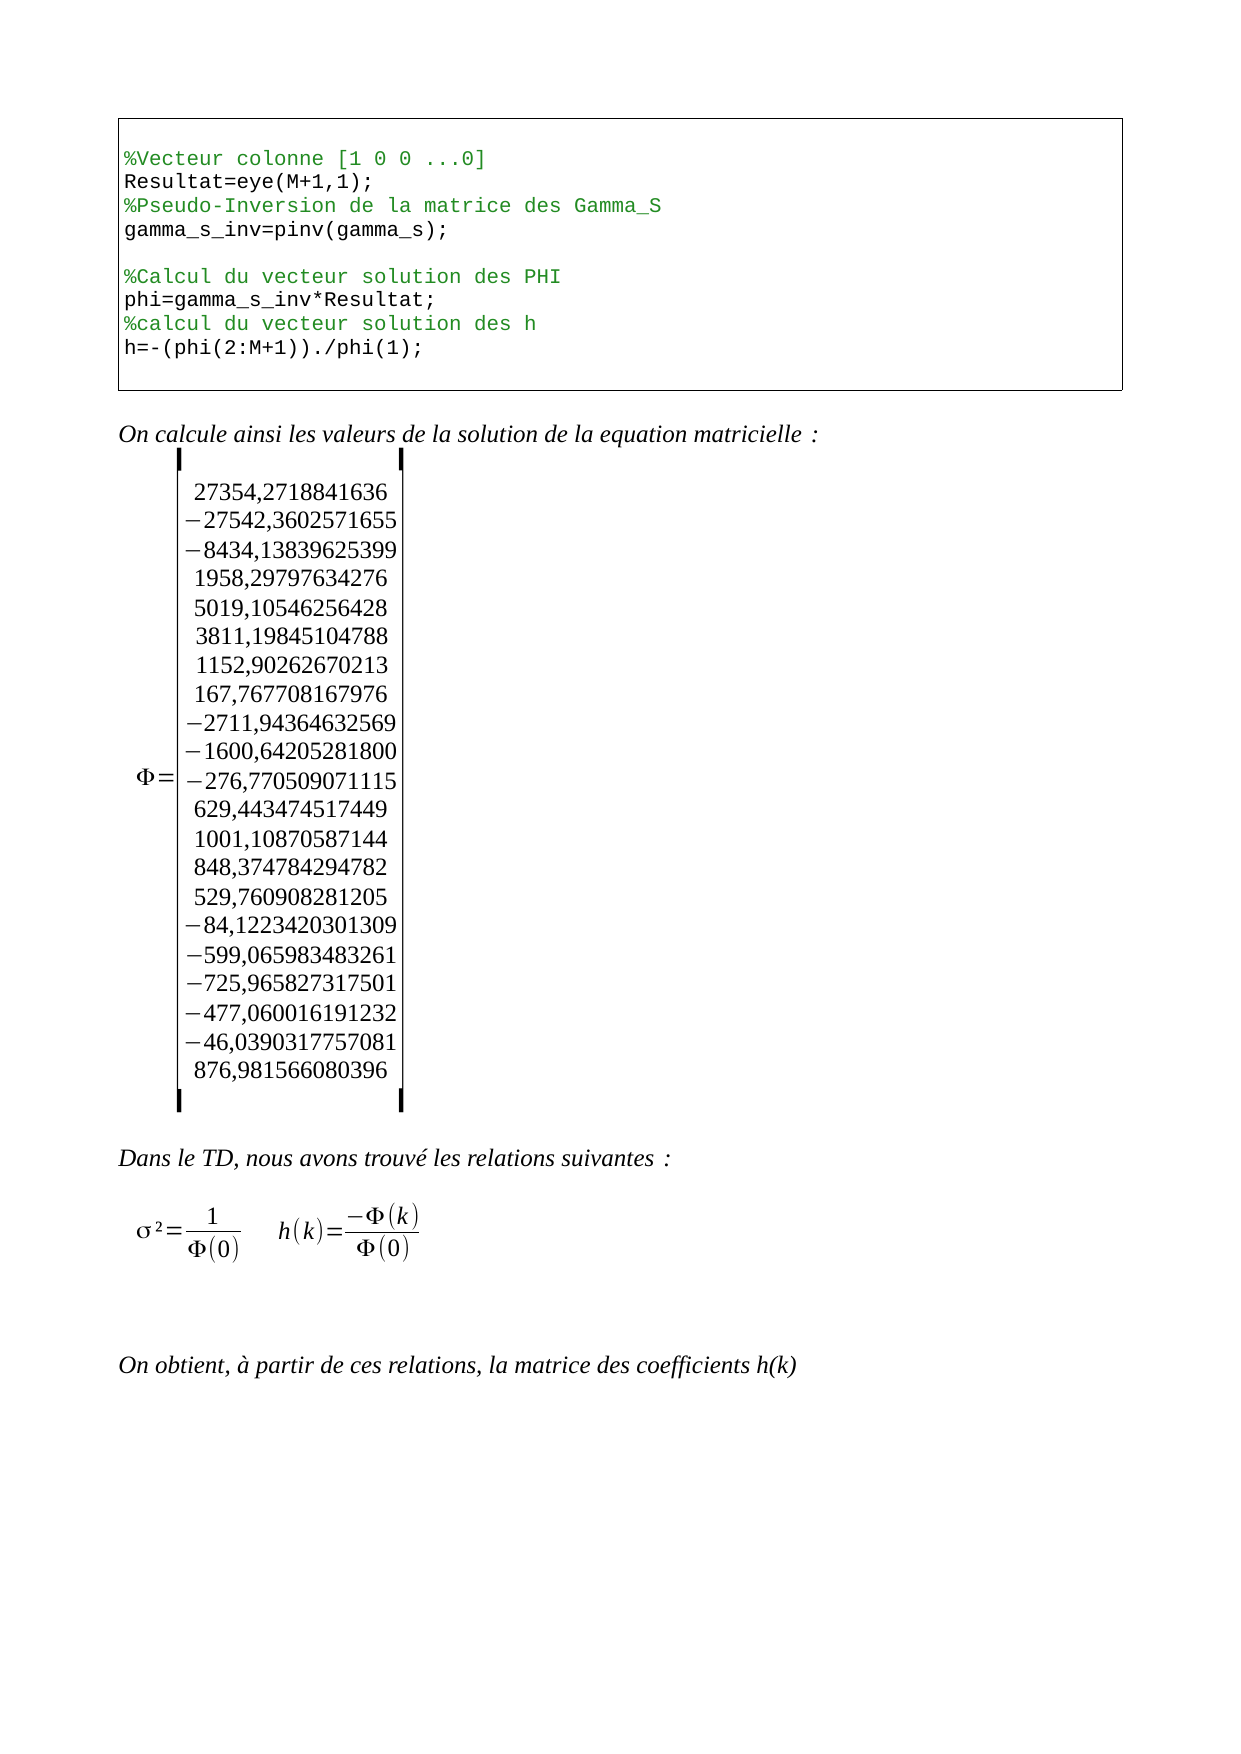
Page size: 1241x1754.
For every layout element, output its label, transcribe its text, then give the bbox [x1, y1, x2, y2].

text On calcule ainsi les valeurs de la solution de la equation matricielle : [118, 419, 1122, 447]
text Dans le TD, nous avons trouvé les relations suivantes : [118, 1143, 1122, 1172]
text On obtient, à partir de ces relations, la matrice des coefficients h(k) [118, 1350, 1122, 1379]
table_header %Vecteur colonne [1 0 0 ...0] Resultat=eye(M+1,1); %Pseudo-Inversion de la matrice des Gamma_S gamma_s_inv=pinv(gamma_s); %Calcul du vecteur solution des PHI phi=gamma_s_inv*Resultat; %calcul du vecteur solution des h h=-(phi(2:M+1))./phi(1); [119, 119, 1122, 390]
